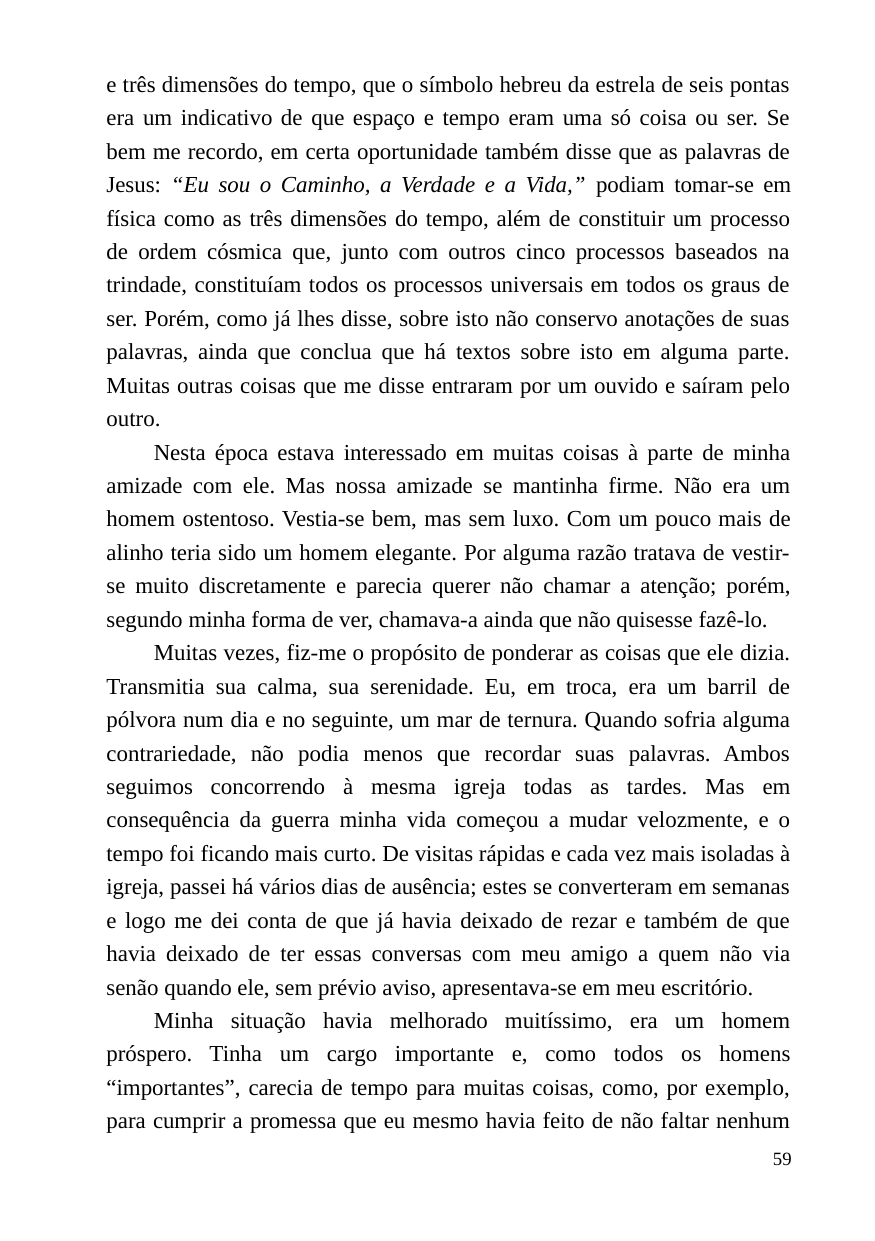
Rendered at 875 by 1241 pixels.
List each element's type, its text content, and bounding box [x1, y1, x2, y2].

text e três dimensões do tempo, que o símbolo hebreu da estrela de seis pontas era um indicativo de que espaço e tempo eram uma só coisa ou ser. Se bem me recordo, em certa oportunidade também disse que as palavras de Jesus: “Eu sou o Caminho, a Verdade e a Vida,” podiam tomar-se em física como as três dimensões do tempo, além de constituir um processo de ordem cósmica que, junto com outros cinco processos baseados na trindade, constituíam todos os processos universais em todos os graus de ser. Porém, como já lhes disse, sobre isto não conservo anotações de suas palavras, ainda que conclua que há textos sobre isto em alguma parte. Muitas outras coisas que me disse entraram por um ouvido e saíram pelo outro. [106, 71, 791, 432]
text Nesta época estava interessado em muitas coisas à parte de minha amizade com ele. Mas nossa amizade se mantinha firme. Não era um homem ostentoso. Vestia-se bem, mas sem luxo. Com um pouco mais de alinho teria sido um homem elegante. Por alguma razão tratava de vestir-se muito discretamente e parecia querer não chamar a atenção; porém, segundo minha forma de ver, chamava-a ainda que não quisesse fazê-lo. [106, 439, 791, 632]
text Muitas vezes, fiz-me o propósito de ponderar as coisas que ele dizia. Transmitia sua calma, sua serenidade. Eu, em troca, era um barril de pólvora num dia e no seguinte, um mar de ternura. Quando sofria alguma contrariedade, não podia menos que recordar suas palavras. Ambos seguimos concorrendo à mesma igreja todas as tardes. Mas em consequência da guerra minha vida começou a mudar velozmente, e o tempo foi ficando mais curto. De visitas rápidas e cada vez mais isoladas à igreja, passei há vários dias de ausência; estes se converteram em semanas e logo me dei conta de que já havia deixado de rezar e também de que havia deixado de ter essas conversas com meu amigo a quem não via senão quando ele, sem prévio aviso, apresentava-se em meu escritório. [106, 639, 791, 1000]
text Minha situação havia melhorado muitíssimo, era um homem próspero. Tinha um cargo importante e, como todos os homens “importantes”, carecia de tempo para muitas coisas, como, por exemplo, para cumprir a promessa que eu mesmo havia feito de não faltar nenhum [106, 1007, 791, 1134]
